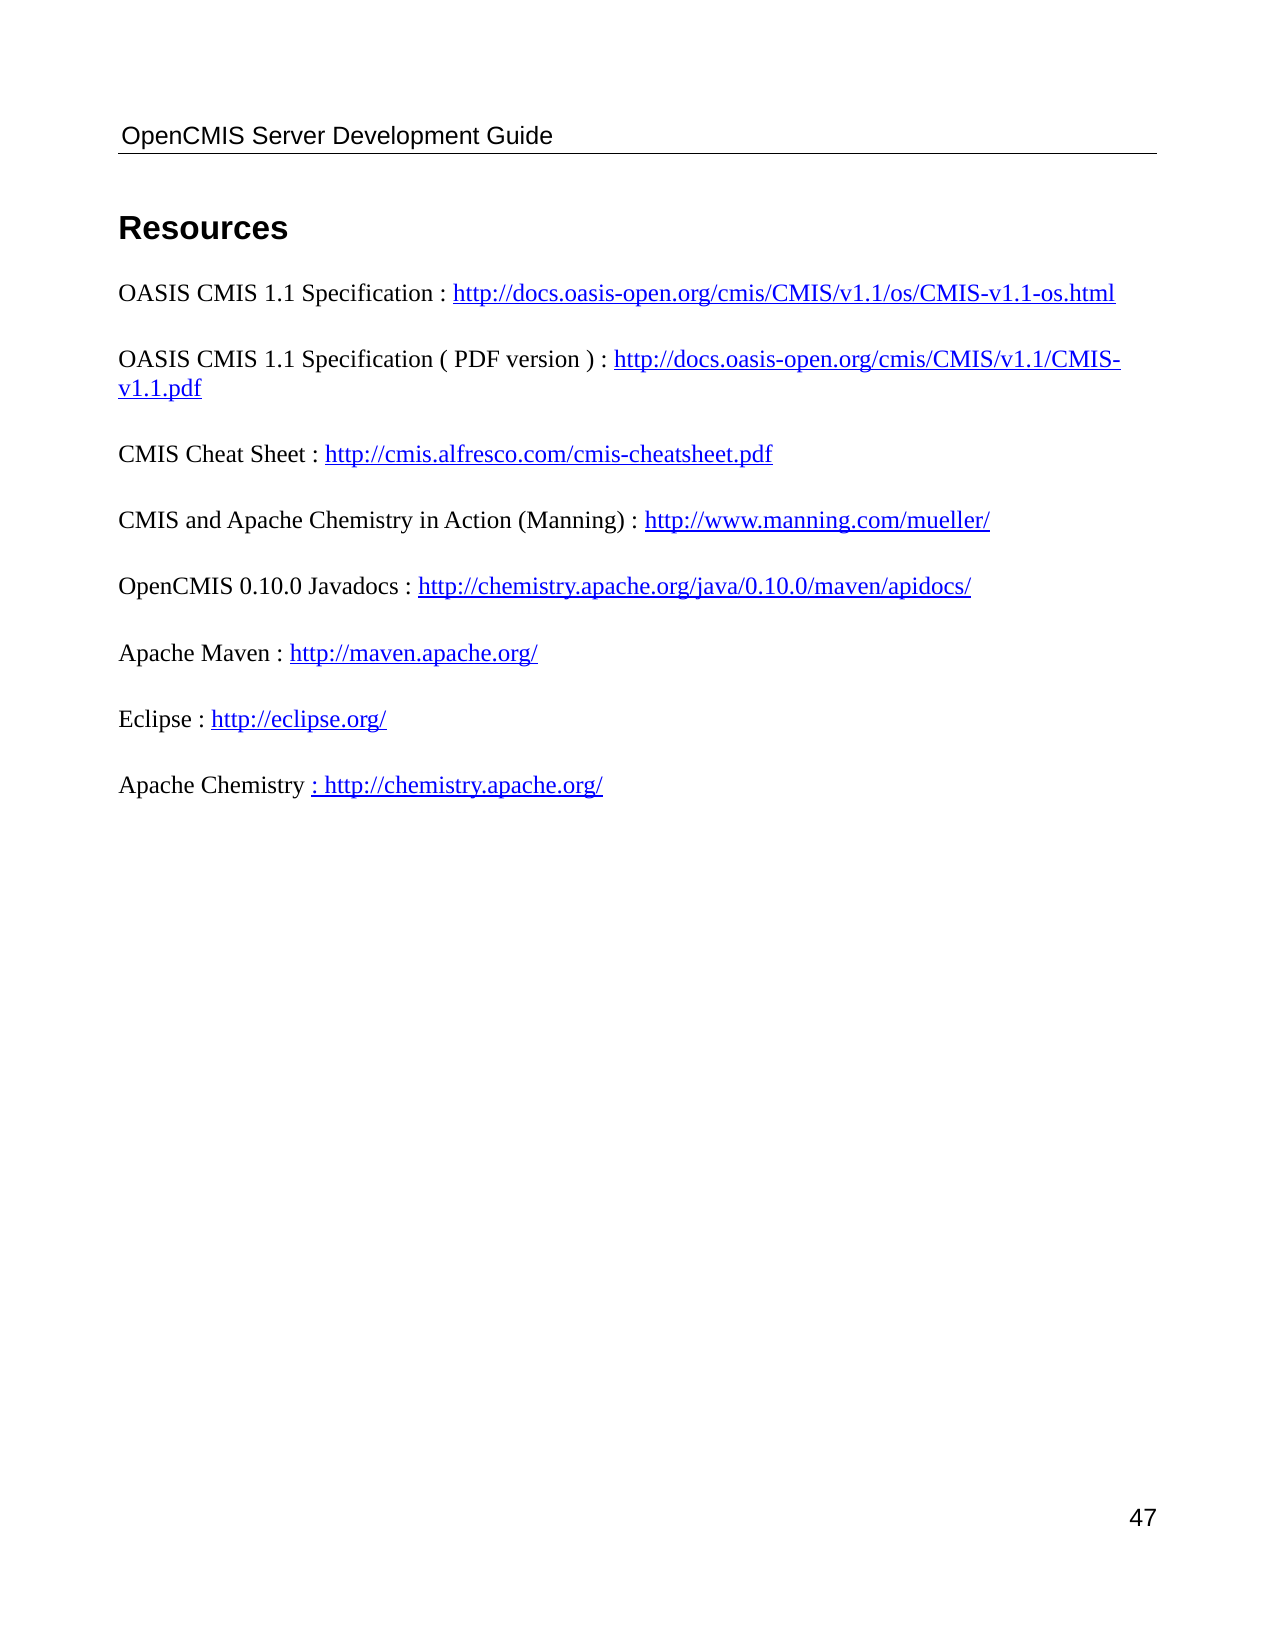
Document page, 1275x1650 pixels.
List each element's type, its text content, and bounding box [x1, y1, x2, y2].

text CMIS Cheat Sheet : http://cmis.alfresco.com/cmis-cheatsheet.pdf [118, 439, 1157, 468]
text Eclipse : http://eclipse.org/ [118, 704, 1157, 733]
subtitle Resources [118, 208, 1157, 246]
text OpenCMIS 0.10.0 Javadocs : http://chemistry.apache.org/java/0.10.0/maven/apidocs/ [118, 571, 1157, 600]
text CMIS and Apache Chemistry in Action (Manning) : http://www.manning.com/mueller/ [118, 505, 1157, 534]
text Apache Maven : http://maven.apache.org/ [118, 638, 1157, 666]
text OASIS CMIS 1.1 Specification ( PDF version ) : http://docs.oasis-open.org/cmis/CMIS/v1.1/CMIS-v1.1.pdf [118, 344, 1157, 401]
text Apache Chemistry : http://chemistry.apache.org/ [118, 770, 1157, 799]
text OASIS CMIS 1.1 Specification : http://docs.oasis-open.org/cmis/CMIS/v1.1/os/CMIS-v1.1-os.html [118, 278, 1157, 306]
